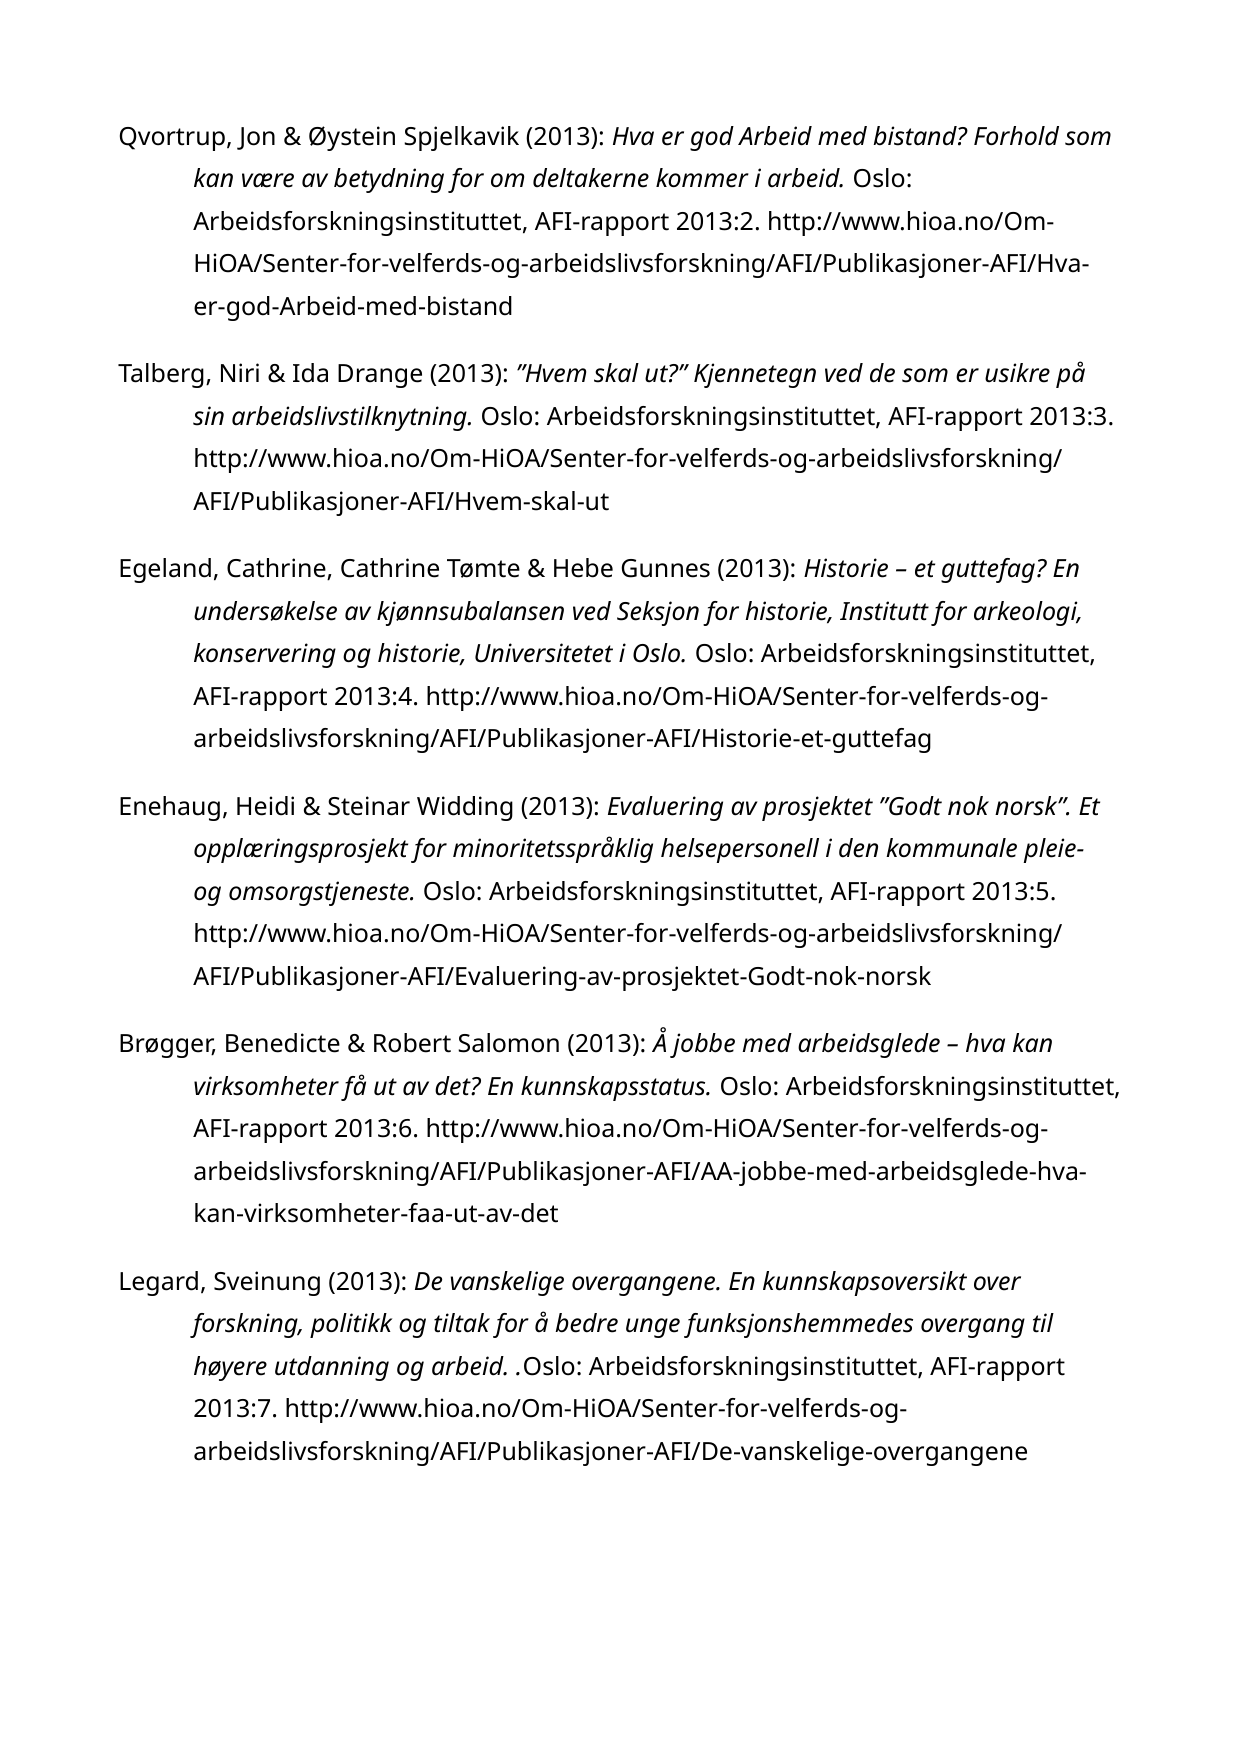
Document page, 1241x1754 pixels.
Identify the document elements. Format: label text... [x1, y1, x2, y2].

list Egeland, Cathrine, Cathrine Tømte & Hebe Gunnes (2013): Historie – et guttefag? En undersøkelse av kjønnsubalansen ved Seksjon for historie, Institutt for arkeologi, konservering og historie, Universitetet i Oslo. Oslo: Arbeidsforskningsinstituttet, AFI-rapport 2013:4. http://www.hioa.no/Om-HiOA/Senter-for-velferds-og-arbeidslivsforskning/AFI/Publikasjoner-AFI/Historie-et-guttefag [118, 551, 1122, 755]
list Legard, Sveinung (2013): De vanskelige overgangene. En kunnskapsoversikt over forskning, politikk og tiltak for å bedre unge funksjonshemmedes overgang til høyere utdanning og arbeid. .Oslo: Arbeidsforskningsinstituttet, AFI-rapport 2013:7. http://www.hioa.no/Om-HiOA/Senter-for-velferds-og-arbeidslivsforskning/AFI/Publikasjoner-AFI/De-vanskelige-overgangene [118, 1263, 1122, 1467]
list Talberg, Niri & Ida Drange (2013): ”Hvem skal ut?” Kjennetegn ved de som er usikre på sin arbeidslivstilknytning. Oslo: Arbeidsforskningsinstituttet, AFI-rapport 2013:3. http://www.hioa.no/Om-HiOA/Senter-for-velferds-og-arbeidslivsforskning/AFI/Publikasjoner-AFI/Hvem-skal-ut [118, 356, 1122, 517]
list Qvortrup, Jon & Øystein Spjelkavik (2013): Hva er god Arbeid med bistand? Forhold som kan være av betydning for om deltakerne kommer i arbeid. Oslo: Arbeidsforskningsinstituttet, AFI-rapport 2013:2. http://www.hioa.no/Om-HiOA/Senter-for-velferds-og-arbeidslivsforskning/AFI/Publikasjoner-AFI/Hva-er-god-Arbeid-med-bistand [118, 118, 1122, 322]
list Enehaug, Heidi & Steinar Widding (2013): Evaluering av prosjektet ”Godt nok norsk”. Et opplæringsprosjekt for minoritetsspråklig helsepersonell i den kommunale pleie- og omsorgstjeneste. Oslo: Arbeidsforskningsinstituttet, AFI-rapport 2013:5. http://www.hioa.no/Om-HiOA/Senter-for-velferds-og-arbeidslivsforskning/AFI/Publikasjoner-AFI/Evaluering-av-prosjektet-Godt-nok-norsk [118, 788, 1122, 992]
list Brøgger, Benedicte & Robert Salomon (2013): Å jobbe med arbeidsglede – hva kan virksomheter få ut av det? En kunnskapsstatus. Oslo: Arbeidsforskningsinstituttet, AFI-rapport 2013:6. http://www.hioa.no/Om-HiOA/Senter-for-velferds-og-arbeidslivsforskning/AFI/Publikasjoner-AFI/AA-jobbe-med-arbeidsglede-hva-kan-virksomheter-faa-ut-av-det [118, 1026, 1122, 1230]
